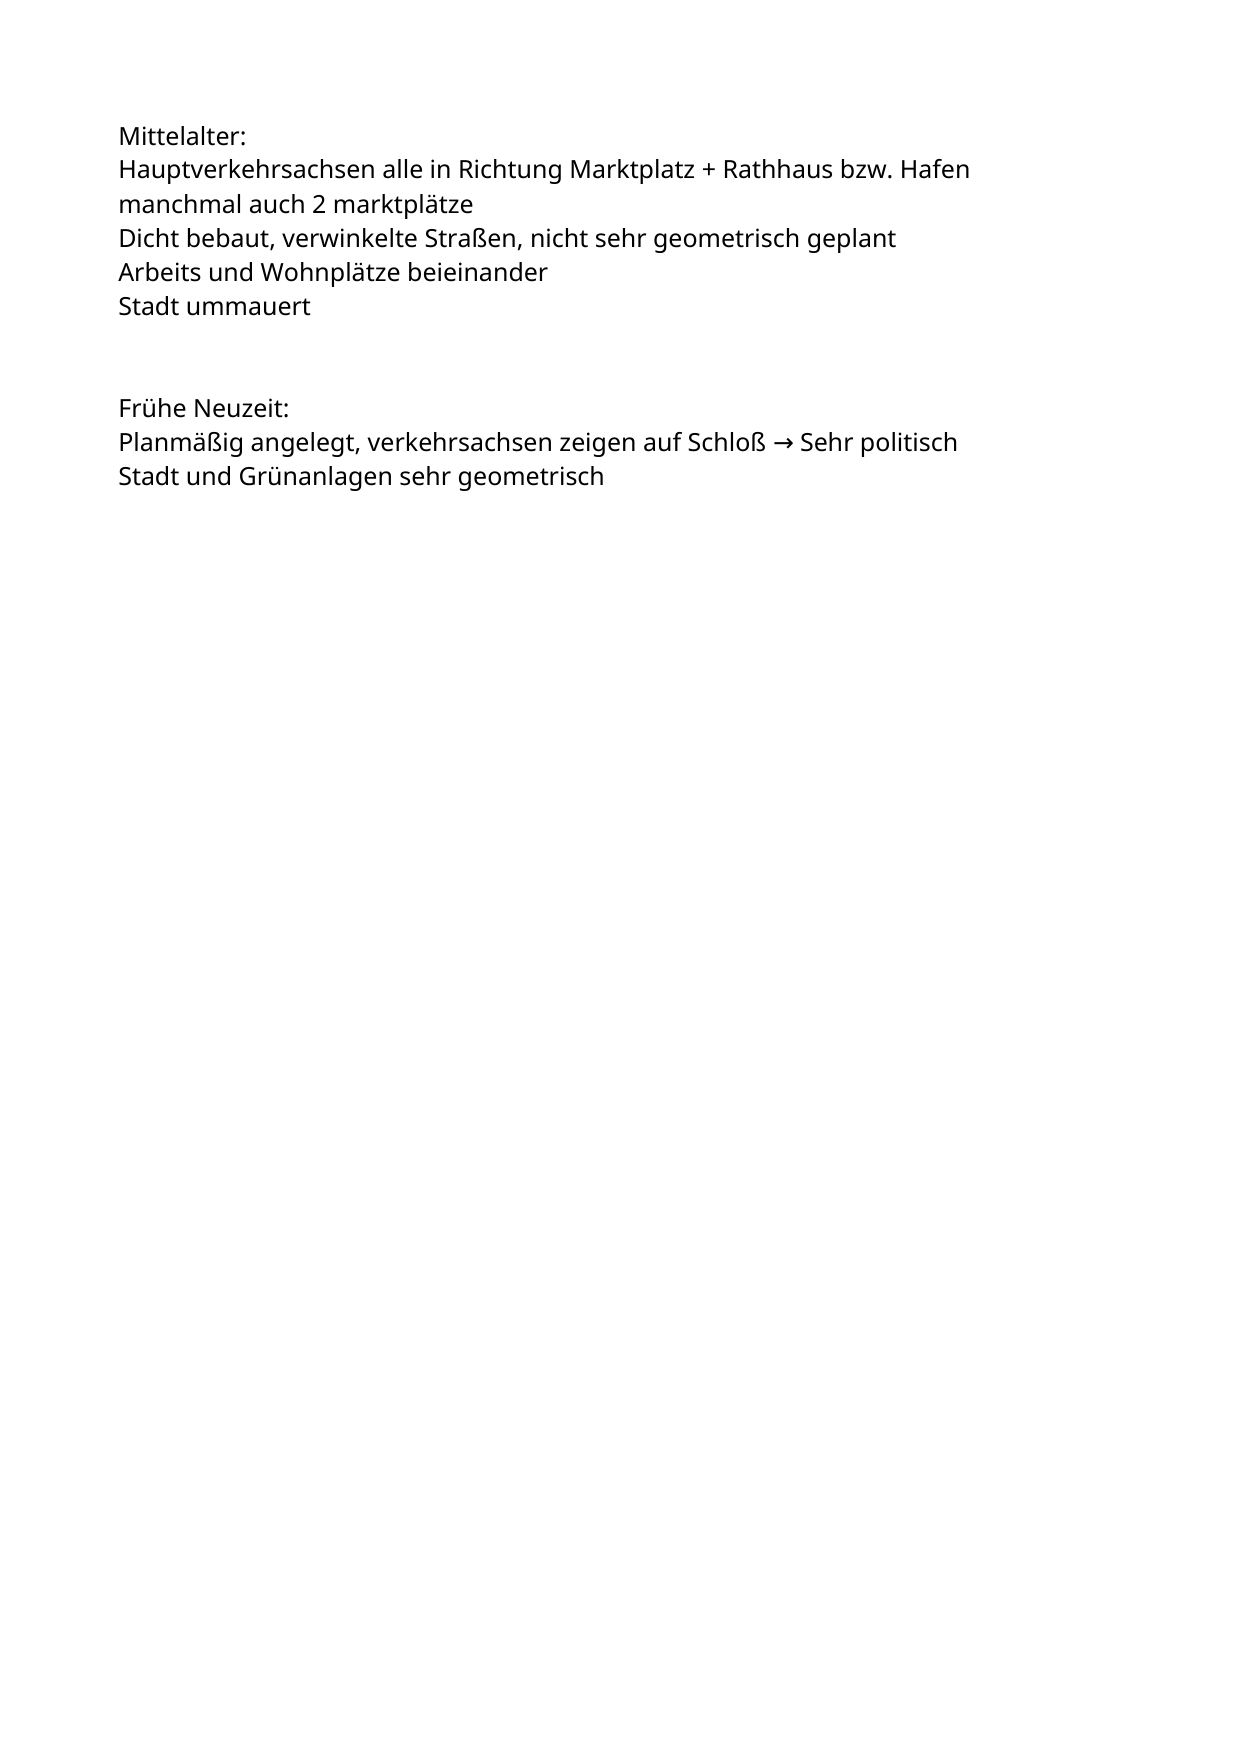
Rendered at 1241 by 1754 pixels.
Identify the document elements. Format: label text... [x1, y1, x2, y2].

text Frühe Neuzeit: [118, 391, 1122, 425]
text Stadt und Grünanlagen sehr geometrisch [118, 459, 1122, 493]
text Mittelalter: Hauptverkehrsachsen alle in Richtung Marktplatz + Rathhaus bzw. Hafen [118, 118, 1122, 186]
text Planmäßig angelegt, verkehrsachsen zeigen auf Schloß → Sehr politisch [118, 425, 1122, 459]
text manchmal auch 2 marktplätze [118, 186, 1122, 220]
text Dicht bebaut, verwinkelte Straßen, nicht sehr geometrisch geplant [118, 220, 1122, 254]
text Stadt ummauert [118, 288, 1122, 322]
text Arbeits und Wohnplätze beieinander [118, 254, 1122, 288]
